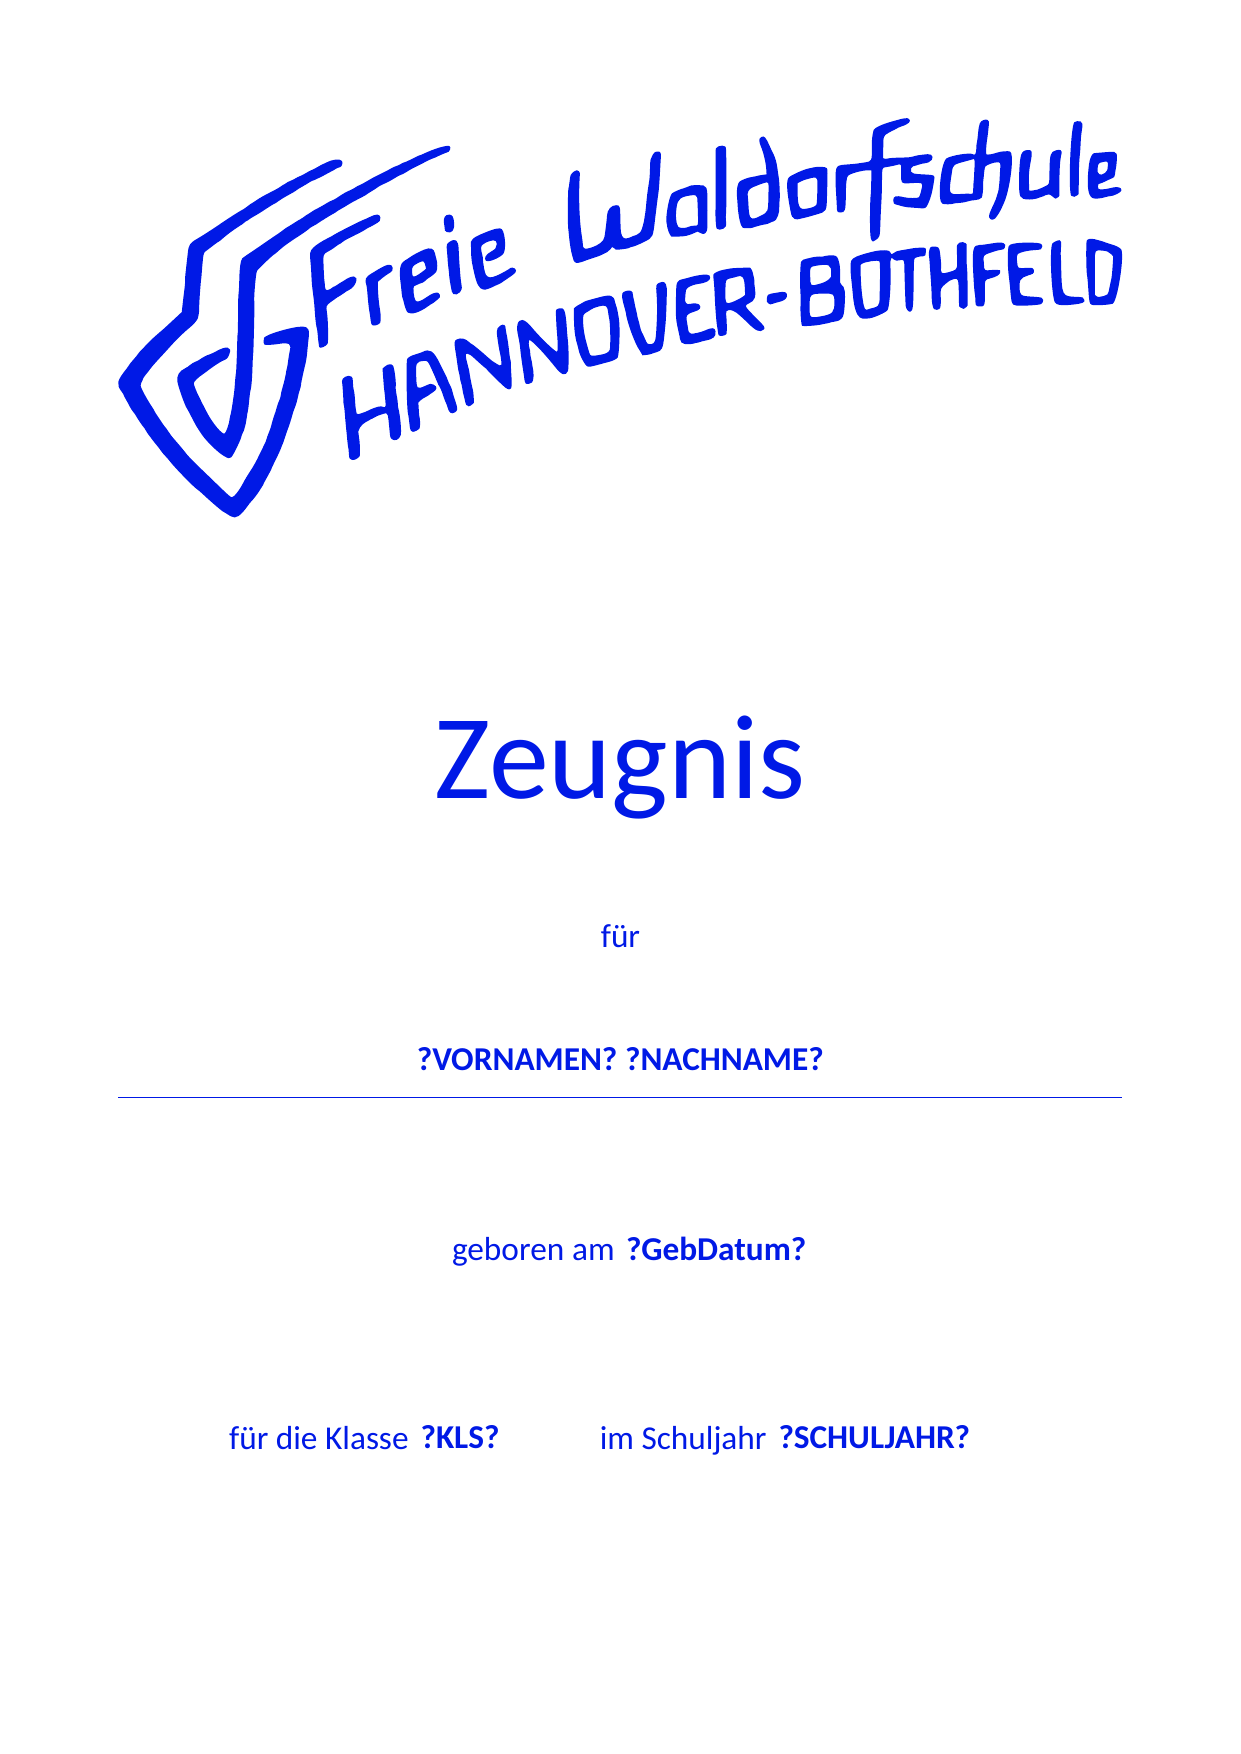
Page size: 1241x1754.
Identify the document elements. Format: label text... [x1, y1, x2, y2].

subtitle für [118, 915, 1122, 956]
subtitle Zeugnis [118, 682, 1122, 829]
table_header ?GebDatum? [620, 1198, 856, 1287]
table_header für die Klasse [179, 1386, 414, 1475]
table_header ?KLS? [415, 1386, 555, 1475]
table_header geboren am [384, 1198, 620, 1287]
table_header ?VORNAMEN? ?NACHNAME? [118, 1018, 1122, 1097]
table_header ?SCHULJAHR? [772, 1386, 1062, 1475]
table_header im Schuljahr [555, 1386, 772, 1475]
